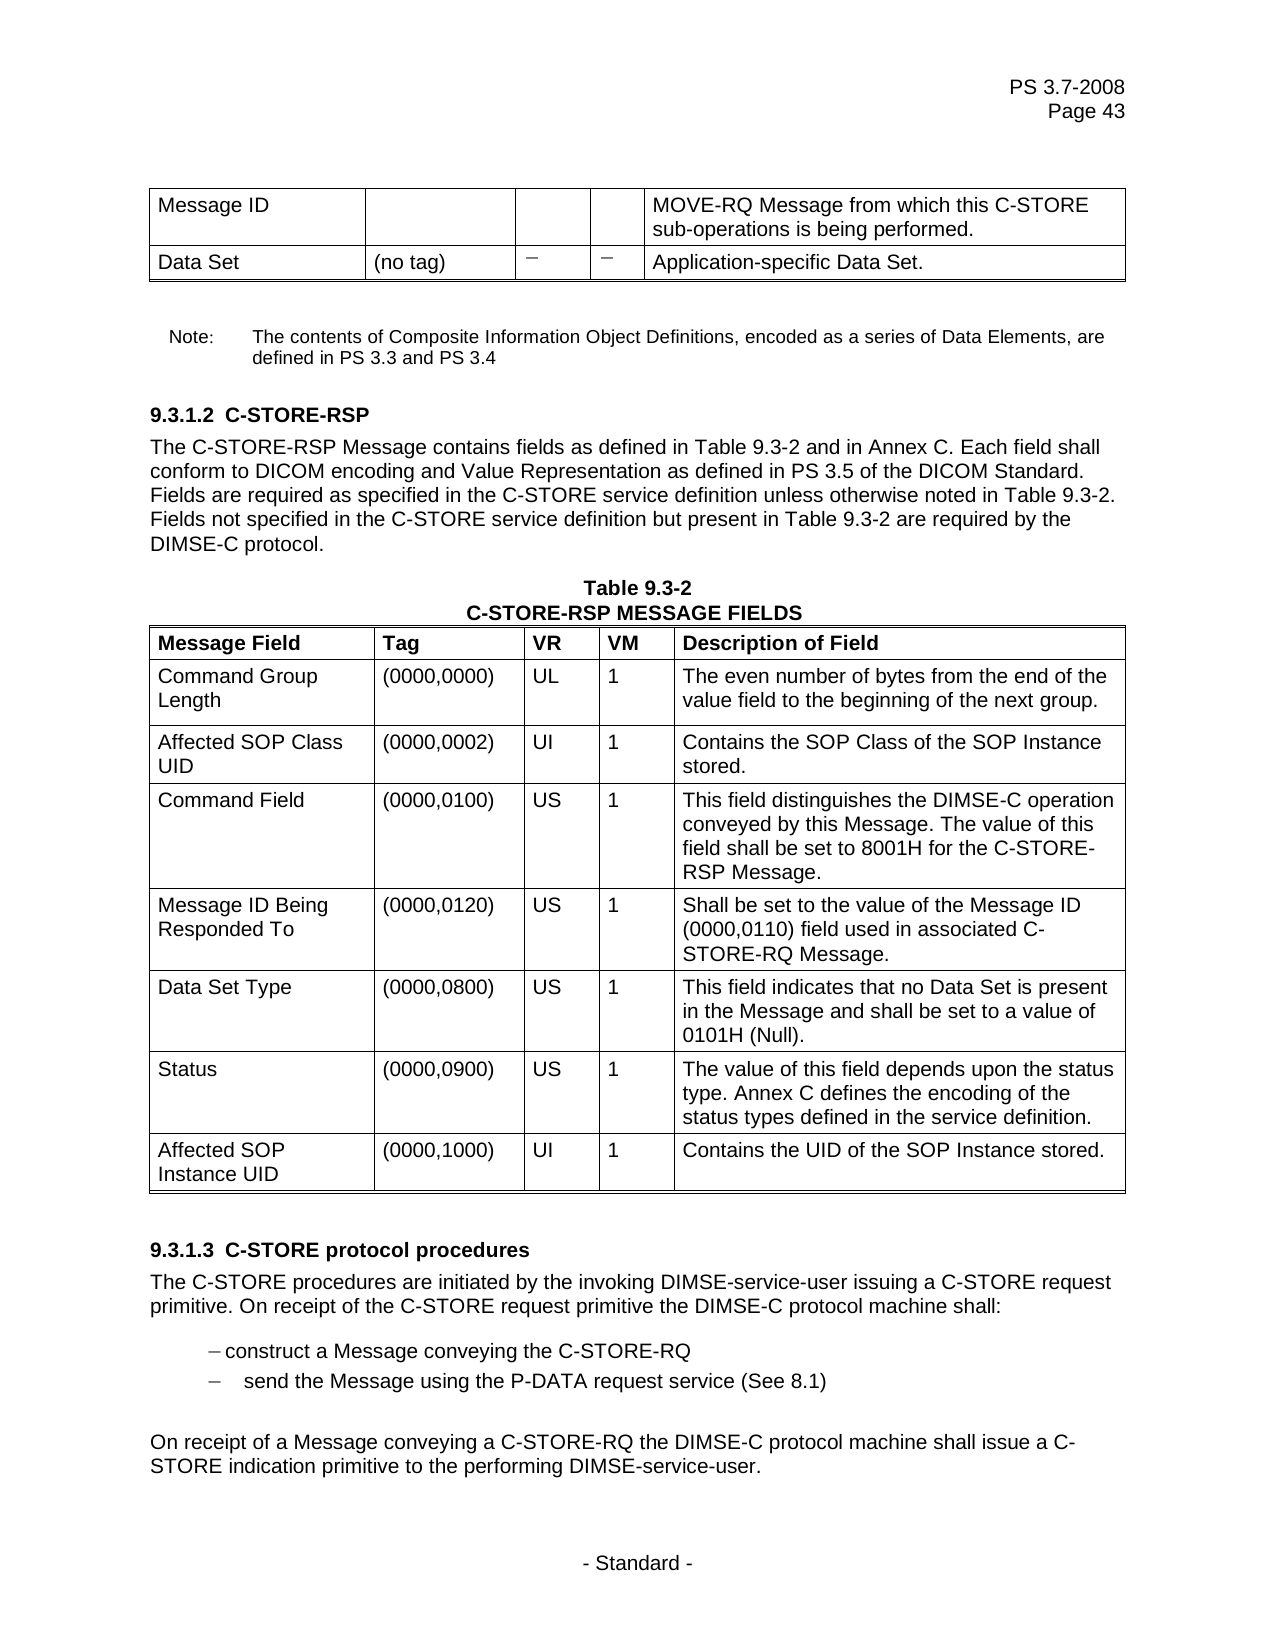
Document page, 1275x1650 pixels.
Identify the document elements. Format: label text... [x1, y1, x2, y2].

table_header Message Field [150, 628, 374, 659]
table_cell Application-specific Data Set. [645, 246, 1125, 278]
table_cell Affected SOP Class UID [150, 726, 374, 782]
table_cell 1 [600, 889, 674, 970]
table_cell (0000,0900) [375, 1052, 524, 1133]
table_cell  [516, 246, 590, 278]
table_cell US [525, 889, 599, 970]
table_header Tag [375, 628, 524, 659]
table_cell UI [525, 1134, 599, 1190]
table_header VR [525, 628, 599, 659]
table_cell (0000,0800) [375, 971, 524, 1051]
text The C-STORE-RSP Message contains fields as defined in Table 9.3-2 and in Annex C. Each field shall conform to DICOM encoding and Value Representation as defined in PS 3.5 of the DICOM Standard. Fields are required as specified in the C-STORE service definition unless otherwise noted in Table 9.3-2. Fields not specified in the C-STORE service definition but present in Table 9.3-2 are required by the DIMSE-C protocol. [150, 435, 1125, 556]
table_cell MOVE-RQ Message from which this C-STORE sub-operations is being performed. [645, 189, 1125, 245]
table_cell Affected SOP Instance UID [150, 1134, 374, 1190]
table_cell Command Field [150, 784, 374, 888]
table_cell The even number of bytes from the end of the value field to the beginning of the next group. [675, 660, 1125, 725]
table_cell This field indicates that no Data Set is present in the Message and shall be set to a value of 0101H (Null). [675, 971, 1125, 1051]
table_cell (no tag) [366, 246, 515, 278]
title Table 9.3-2 C-STORE-RSP MESSAGE FIELDS [150, 576, 1125, 624]
table_cell Contains the SOP Class of the SOP Instance stored. [675, 726, 1125, 782]
table_cell Data Set [150, 246, 365, 278]
table_cell UI [525, 726, 599, 782]
table_cell 1 [600, 784, 674, 888]
table_cell (0000,0120) [375, 889, 524, 970]
table_cell Message ID Being Responded To [150, 889, 374, 970]
table_cell Shall be set to the value of the Message ID (0000,0110) field used in associated C-STORE-RQ Message. [675, 889, 1125, 970]
list send the Message using the P-DATA request service (See 8.1) [206, 1369, 1125, 1393]
table_cell 1 [600, 971, 674, 1051]
subtitle 9.3.1.3 C-STORE protocol procedures [150, 1237, 1125, 1262]
table_cell This field distinguishes the DIMSE‑C operation conveyed by this Message. The value of this field shall be set to 8001H for the C-STORE-RSP Message. [675, 784, 1125, 888]
table_cell (0000,0000) [375, 660, 524, 725]
table_cell 1 [600, 660, 674, 725]
table_cell Data Set Type [150, 971, 374, 1051]
table_cell (0000,1000) [375, 1134, 524, 1190]
table_header VM [600, 628, 674, 659]
table_cell [591, 189, 644, 245]
table_cell [366, 189, 515, 245]
table_cell (0000,0100) [375, 784, 524, 888]
table_cell US [525, 784, 599, 888]
table_cell  [591, 246, 644, 278]
table_cell (0000,0002) [375, 726, 524, 782]
text Note The contents of Composite Information Object Definitions, encoded as a series of Data Elements, are defined in PS 3.3 and PS 3.4 [169, 326, 1125, 369]
text  construct a Message conveying the C-STORE-RQ [206, 1339, 1125, 1363]
table_cell The value of this field depends upon the status type. Annex C defines the encoding of the status types defined in the service definition. [675, 1052, 1125, 1133]
table_cell UL [525, 660, 599, 725]
table_cell US [525, 1052, 599, 1133]
table_cell Contains the UID of the SOP Instance stored. [675, 1134, 1125, 1190]
subtitle 9.3.1.2 C-STORE-RSP [150, 403, 1125, 427]
table_cell 1 [600, 1052, 674, 1133]
table_cell US [525, 971, 599, 1051]
text The C-STORE procedures are initiated by the invoking DIMSE-service-user issuing a C-STORE request primitive. On receipt of the C-STORE request primitive the DIMSE-C protocol machine shall: [150, 1270, 1125, 1318]
table_header Description of Field [675, 628, 1125, 659]
table_cell Command Group Length [150, 660, 374, 725]
table_cell Status [150, 1052, 374, 1133]
table_cell 1 [600, 726, 674, 782]
text On receipt of a Message conveying a C-STORE-RQ the DIMSE-C protocol machine shall issue a C-STORE indication primitive to the performing DIMSE-service-user. [150, 1430, 1125, 1478]
table_cell Message ID [150, 189, 365, 245]
table_cell [516, 189, 590, 245]
table_cell 1 [600, 1134, 674, 1190]
